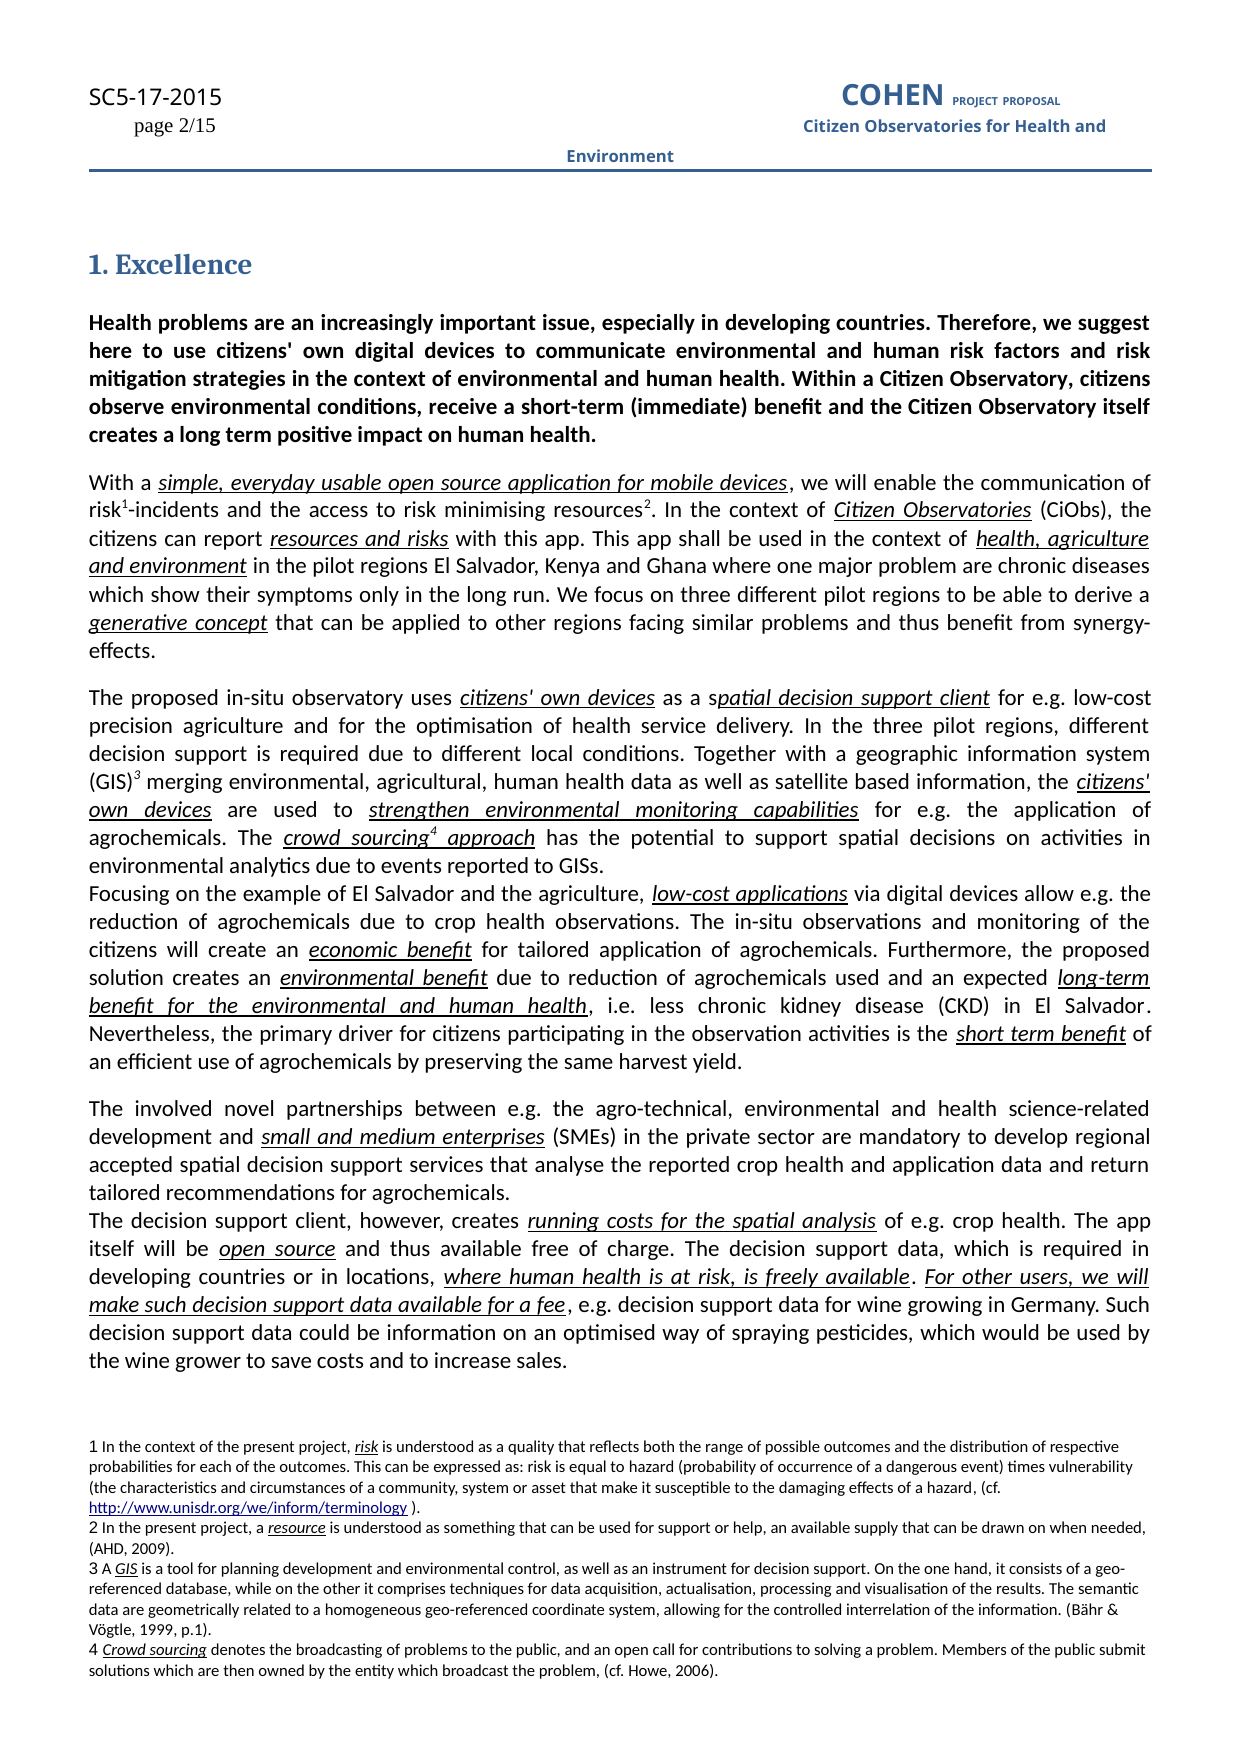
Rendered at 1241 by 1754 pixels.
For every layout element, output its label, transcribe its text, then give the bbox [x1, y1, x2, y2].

text Health problems are an increasingly important issue, especially in developing countries. Therefore, we suggest here to use citizens' own digital devices to communicate environmental and human risk factors and risk mitigation strategies in the context of environmental and human health. Within a Citizen Observatory, citizens observe environmental conditions, receive a short-term (immediate) benefit and the Citizen Observatory itself creates a long term positive impact on human health. [88, 308, 1152, 448]
text The decision support client, however, creates running costs for the spatial analysis of e.g. crop health. The app itself will be open source and thus available free of charge. The decision support data, which is required in developing countries or in locations, where human health is at risk, is freely available. For other users, we will make such decision support data available for a fee, e.g. decision support data for wine growing in Germany. Such decision support data could be information on an optimised way of spraying pesticides, which would be used by the wine grower to save costs and to increase sales. [88, 1206, 1152, 1374]
text With a simple, everyday usable open source application for mobile devices, we will enable the communication of risk-incidents and the access to risk minimising resources. In the context of Citizen Observatories (CiObs), the citizens can report resources and risks with this app. This app shall be used in the context of health, agriculture and environment in the pilot regions El Salvador, Kenya and Ghana where one major problem are chronic diseases which show their symptoms only in the long run. We focus on three different pilot regions to be able to derive a generative concept that can be applied to other regions facing similar problems and thus benefit from synergy-effects. [88, 468, 1152, 664]
text Crowd sourcing denotes the broadcasting of problems to the public, and an open call for contributions to solving a problem. Members of the public submit solutions which are then owned by the entity which broadcast the problem, (cf. Howe, 2006). [88, 1639, 1152, 1680]
subtitle 1. Excellence [88, 248, 1152, 282]
text In the present project, a resource is understood as something that can be used for support or help, an available supply that can be drawn on when needed, (AHD, 2009). [88, 1518, 1152, 1558]
text In the context of the present project, risk is understood as a quality that reflects both the range of possible outcomes and the distribution of respective probabilities for each of the outcomes. This can be expressed as: risk is equal to hazard (probability of occurrence of a dangerous event) times vulnerability (the characteristics and circumstances of a community, system or asset that make it susceptible to the damaging effects of a hazard, (cf. http://www.unisdr.org/we/inform/terminology ). [88, 1436, 1152, 1518]
text Focusing on the example of El Salvador and the agriculture, low-cost applications via digital devices allow e.g. the reduction of agrochemicals due to crop health observations. The in-situ observations and monitoring of the citizens will create an economic benefit for tailored application of agrochemicals. Furthermore, the proposed solution creates an environmental benefit due to reduction of agrochemicals used and an expected long-term benefit for the environmental and human health, i.e. less chronic kidney disease (CKD) in El Salvador. Nevertheless, the primary driver for citizens participating in the observation activities is the short term benefit of an efficient use of agrochemicals by preserving the same harvest yield. [88, 879, 1152, 1075]
text A GIS is a tool for planning development and environmental control, as well as an instrument for decision support. On the one hand, it consists of a geo-referenced database, while on the other it comprises techniques for data acquisition, actualisation, processing and visualisation of the results. The semantic data are geometrically related to a homogeneous geo-referenced coordinate system, allowing for the controlled interrelation of the information. (Bähr & Vögtle, 1999, p.1). [88, 1558, 1152, 1639]
text The proposed in-situ observatory uses citizens' own devices as a spatial decision support client for e.g. low-cost precision agriculture and for the optimisation of health service delivery. In the three pilot regions, different decision support is required due to different local conditions. Together with a geographic information system (GIS) merging environmental, agricultural, human health data as well as satellite based information, the citizens' own devices are used to strengthen environmental monitoring capabilities for e.g. the application of agrochemicals. The crowd sourcing approach has the potential to support spatial decisions on activities in environmental analytics due to events reported to GISs. [88, 683, 1152, 879]
text The involved novel partnerships between e.g. the agro-technical, environmental and health science-related development and small and medium enterprises (SMEs) in the private sector are mandatory to develop regional accepted spatial decision support services that analyse the reported crop health and application data and return tailored recommendations for agrochemicals. [88, 1094, 1152, 1206]
